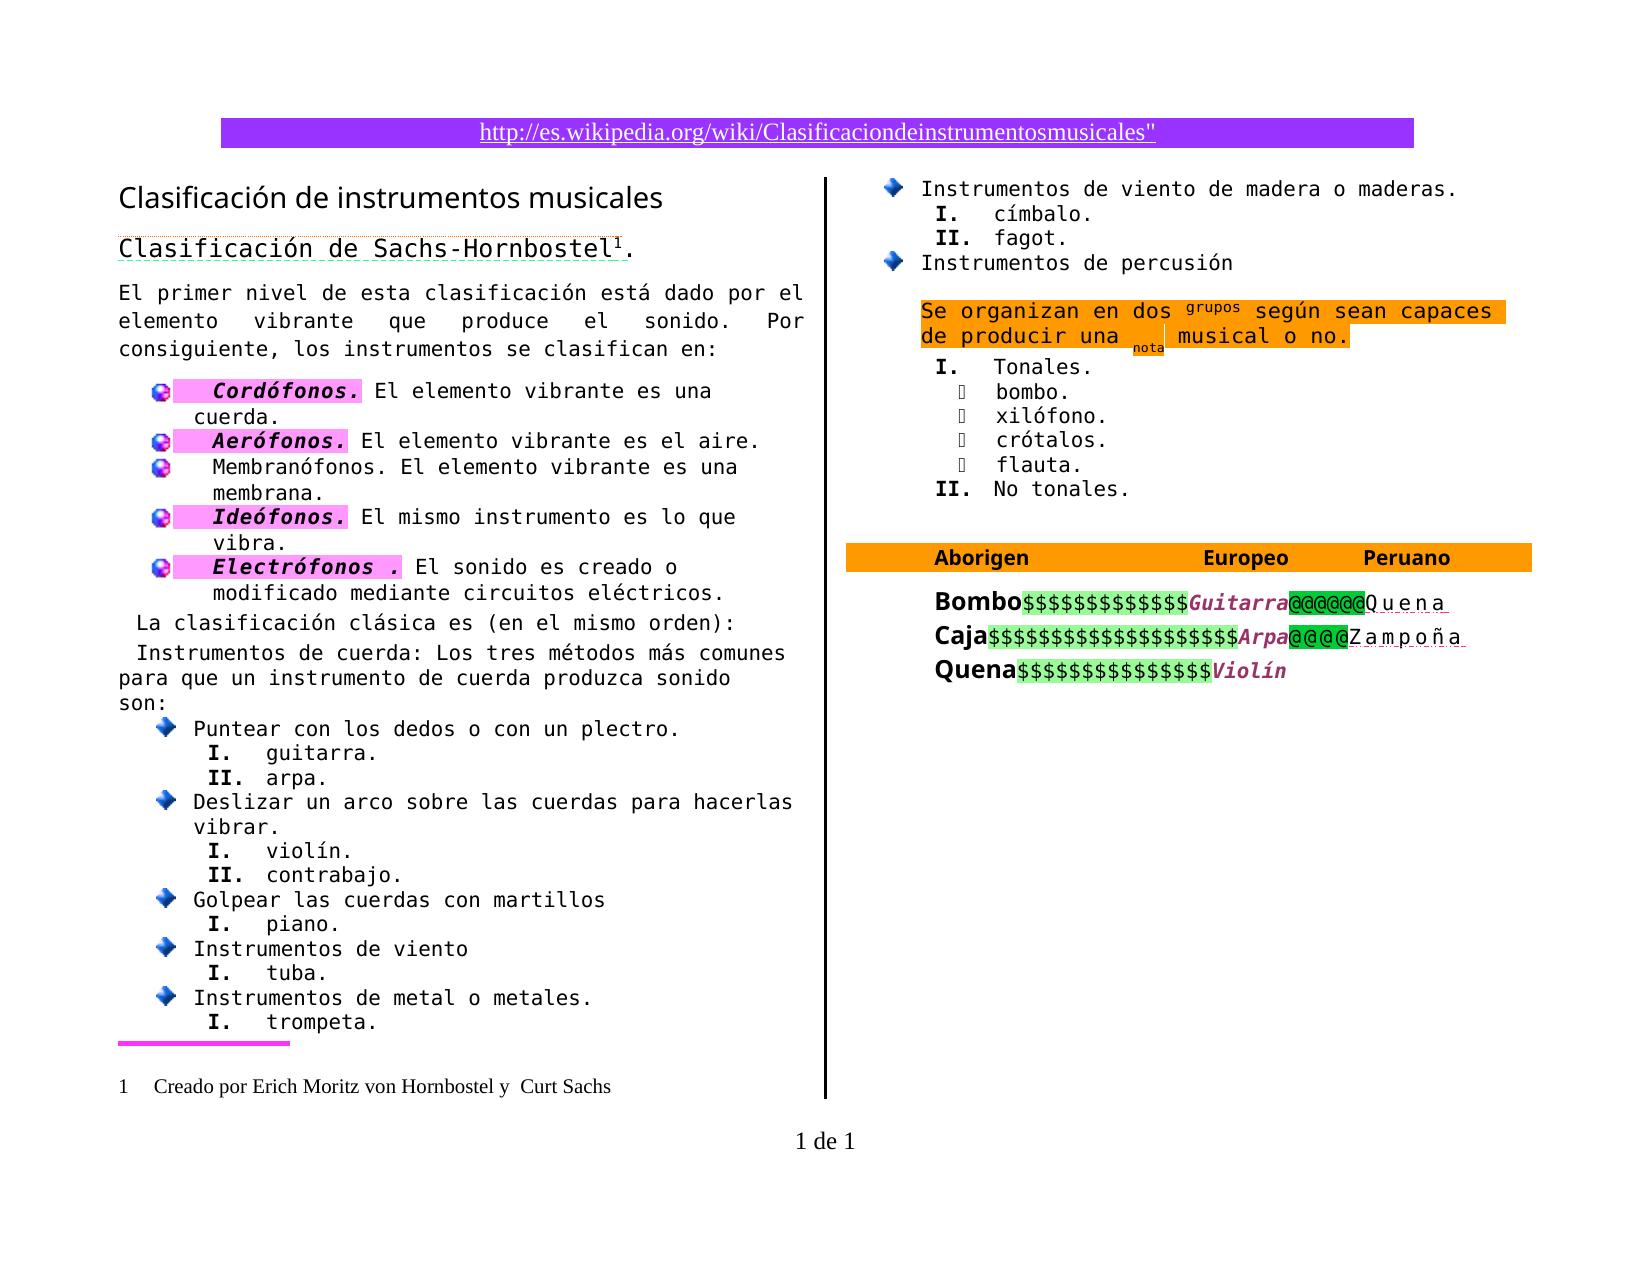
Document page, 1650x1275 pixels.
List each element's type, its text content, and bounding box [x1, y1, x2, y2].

list Tonales. [922, 356, 1532, 380]
picture [156, 888, 176, 908]
list tuba. [195, 961, 804, 986]
list Membranófonos. El elemento vibrante es una membrana. [148, 455, 804, 505]
list Se organizan en dos grupos según sean capaces de producir una nota musical o no. [883, 299, 1532, 356]
text Instrumentos de cuerda: Los tres métodos más comunes para que un instrumento de cuerda produzca sonido son: [118, 641, 804, 716]
text Caja Arpa Zampoña [846, 617, 1532, 651]
picture [156, 717, 176, 737]
text El primer nivel de esta clasificación está dado por el elemento vibrante que produce el sonido. Por consiguiente, los instrumentos se clasifican en: [118, 282, 804, 361]
picture [148, 380, 173, 404]
picture [148, 555, 173, 580]
list Puntear con los dedos o con un plectro. [156, 717, 804, 741]
list piano. [195, 912, 804, 937]
list fagot. [922, 226, 1532, 250]
picture [148, 430, 173, 454]
text Quena Violín [846, 651, 1532, 685]
list Instrumentos de viento de madera o maderas. [883, 177, 1532, 202]
list Instrumentos de viento [156, 937, 804, 961]
list violín. [195, 839, 804, 863]
list No tonales. [922, 477, 1532, 501]
list Instrumentos de percusión [883, 250, 1532, 275]
picture [148, 505, 173, 530]
list Cordófonos. El elemento vibrante es una cuerda. [148, 379, 804, 429]
picture [156, 790, 176, 810]
text Clasificación de Sachs-Hornbostel. [118, 234, 804, 264]
list trompeta. [195, 1011, 804, 1035]
list guitarra. [195, 741, 804, 766]
list flauta. [958, 453, 1532, 477]
list contrabajo. [195, 863, 804, 888]
list crótalos. [958, 428, 1532, 453]
list Aerófonos. El elemento vibrante es el aire. [148, 429, 804, 455]
text Creado por Erich Moritz von Hornbostel y Curt Sachs [118, 1075, 804, 1098]
list Golpear las cuerdas con martillos [156, 888, 804, 912]
picture [148, 455, 173, 480]
list xilófono. [958, 404, 1532, 428]
list bombo. [958, 380, 1532, 404]
picture [156, 937, 176, 957]
list címbalo. [922, 202, 1532, 226]
picture [156, 986, 176, 1006]
text Aborigen Europeo Peruano [846, 543, 1532, 572]
list Electrófonos . El sonido es creado o modificado mediante circuitos eléctricos. [148, 555, 804, 605]
list Deslizar un arco sobre las cuerdas para hacerlas vibrar. [156, 790, 804, 839]
picture [884, 178, 903, 197]
text Bombo Guitarra Quena [846, 583, 1532, 617]
picture [884, 251, 903, 271]
text La clasificación clásica es (en el mismo orden): [118, 611, 804, 635]
list Ideófonos. El mismo instrumento es lo que vibra. [148, 505, 804, 555]
list Instrumentos de metal o metales. [156, 986, 804, 1011]
text Clasificación de instrumentos musicales [118, 177, 804, 217]
list arpa. [195, 766, 804, 790]
